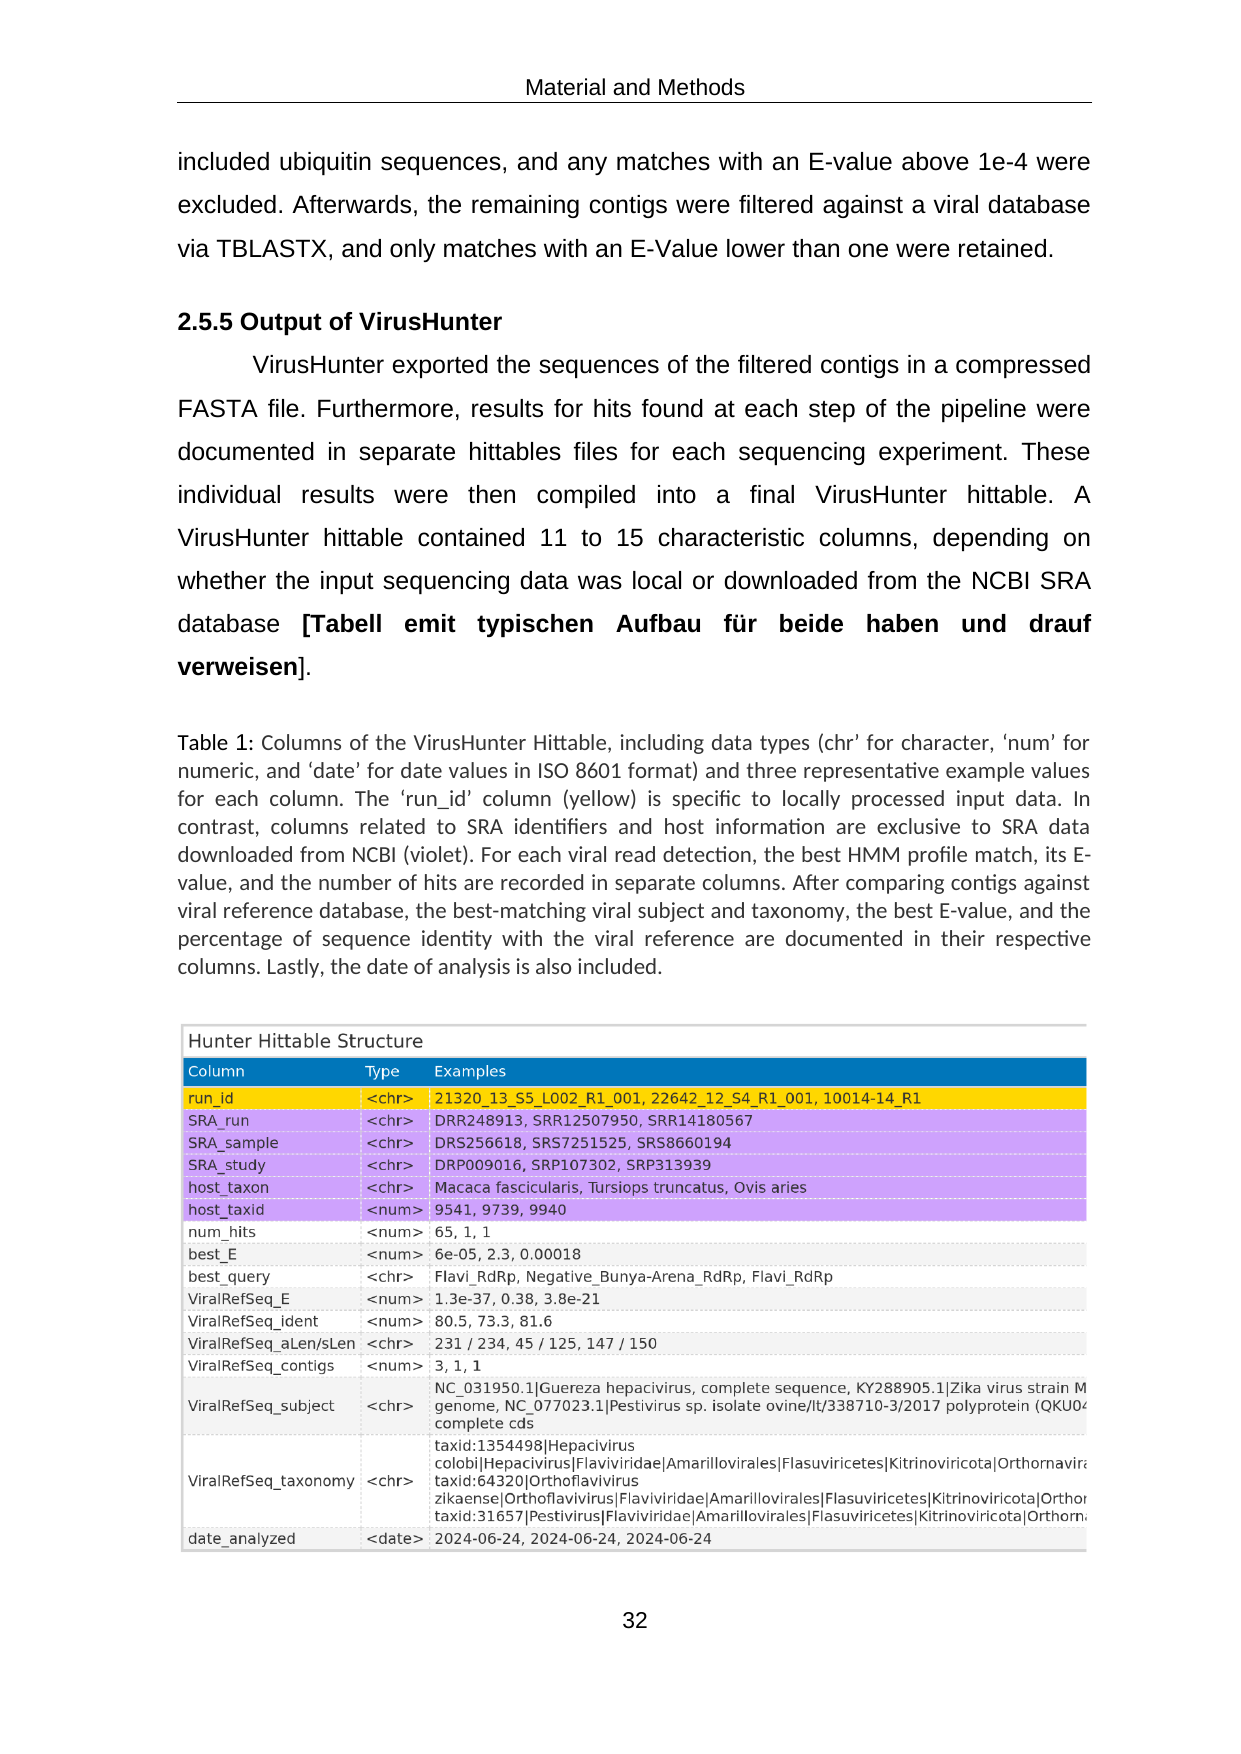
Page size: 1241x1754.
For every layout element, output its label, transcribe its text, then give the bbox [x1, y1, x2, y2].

text included ubiquitin sequences, and any matches with an E-value above 1e-4 were excluded. Afterwards, the remaining contigs were filtered against a viral database via TBLASTX, and only matches with an E-Value lower than one were retained. [177, 147, 1092, 262]
text Table 1: Columns of the VirusHunter Hittable, including data types (chr’ for character, ‘num’ for numeric, and ‘date’ for date values in ISO 8601 format) and three representative example values for each column. The ‘run_id’ column (yellow) is specific to locally processed input data. In contrast, columns related to SRA identifiers and host information are exclusive to SRA data downloaded from NCBI (violet). For each viral read detection, the best HMM profile match, its E-value, and the number of hits are recorded in separate columns. After comparing contigs against viral reference database, the best-matching viral subject and taxonomy, the best E-value, and the percentage of sequence identity with the viral reference are documented in their respective columns. Lastly, the date of analysis is also included. [177, 728, 1092, 980]
text VirusHunter exported the sequences of the filtered contigs in a compressed FASTA file. Furthermore, results for hits found at each step of the pipeline were documented in separate hittables files for each sequencing experiment. These individual results were then compiled into a final VirusHunter hittable. A VirusHunter hittable contained 11 to 15 characteristic columns, depending on whether the input sequencing data was local or downloaded from the NCBI SRA database [Tabell emit typischen Aufbau für beide haben und drauf verweisen]. [177, 350, 1092, 681]
subtitle 2.5.5 Output of VirusHunter [177, 307, 1092, 336]
